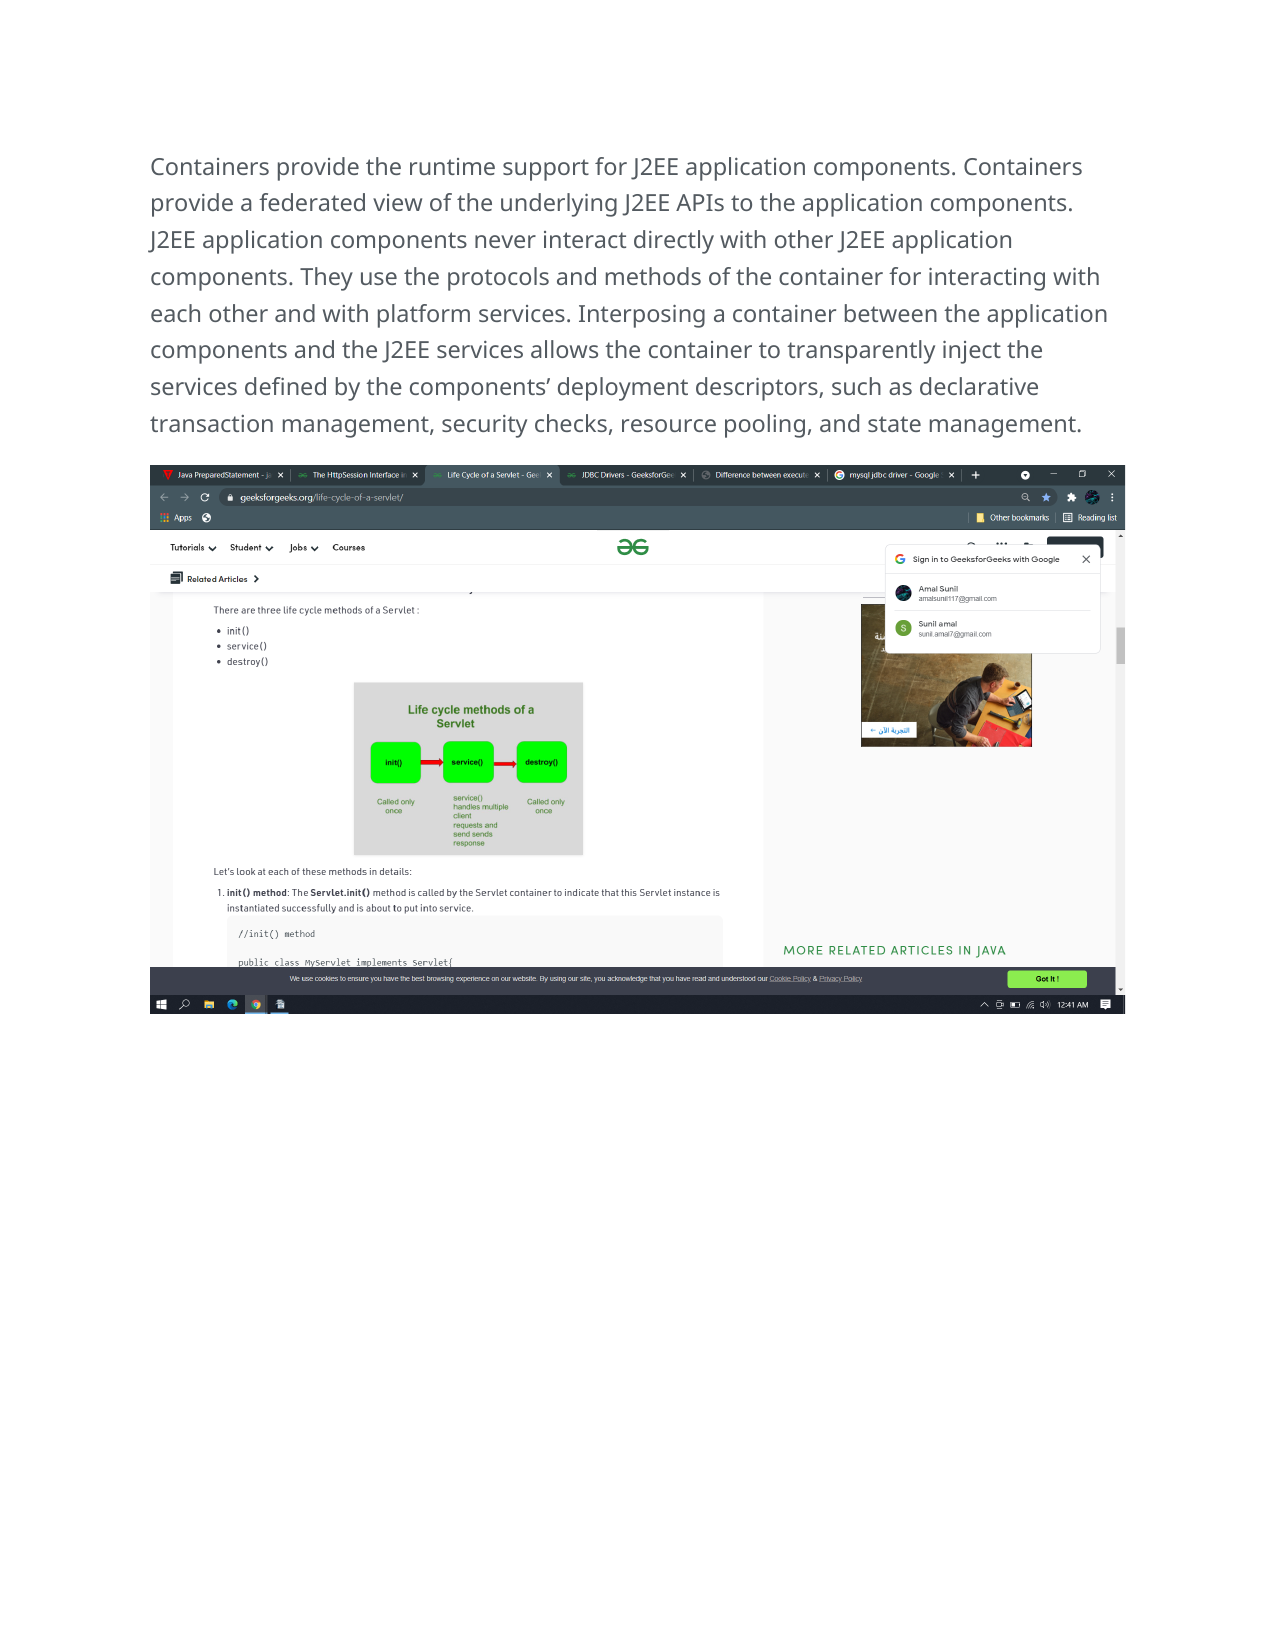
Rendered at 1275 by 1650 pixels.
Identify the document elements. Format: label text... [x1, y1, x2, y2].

picture [150, 465, 1125, 1014]
list Containers provide the runtime support for J2EE application components. Containers provide a federated view of the underlying J2EE APIs to the application components. J2EE application components never interact directly with other J2EE application components. They use the protocols and methods of the container for interacting with each other and with platform services. Interposing a container between the application components and the J2EE services allows the container to transparently inject the services defined by the components’ deployment descriptors, such as declarative transaction management, security checks, resource pooling, and state management. [150, 150, 1125, 439]
